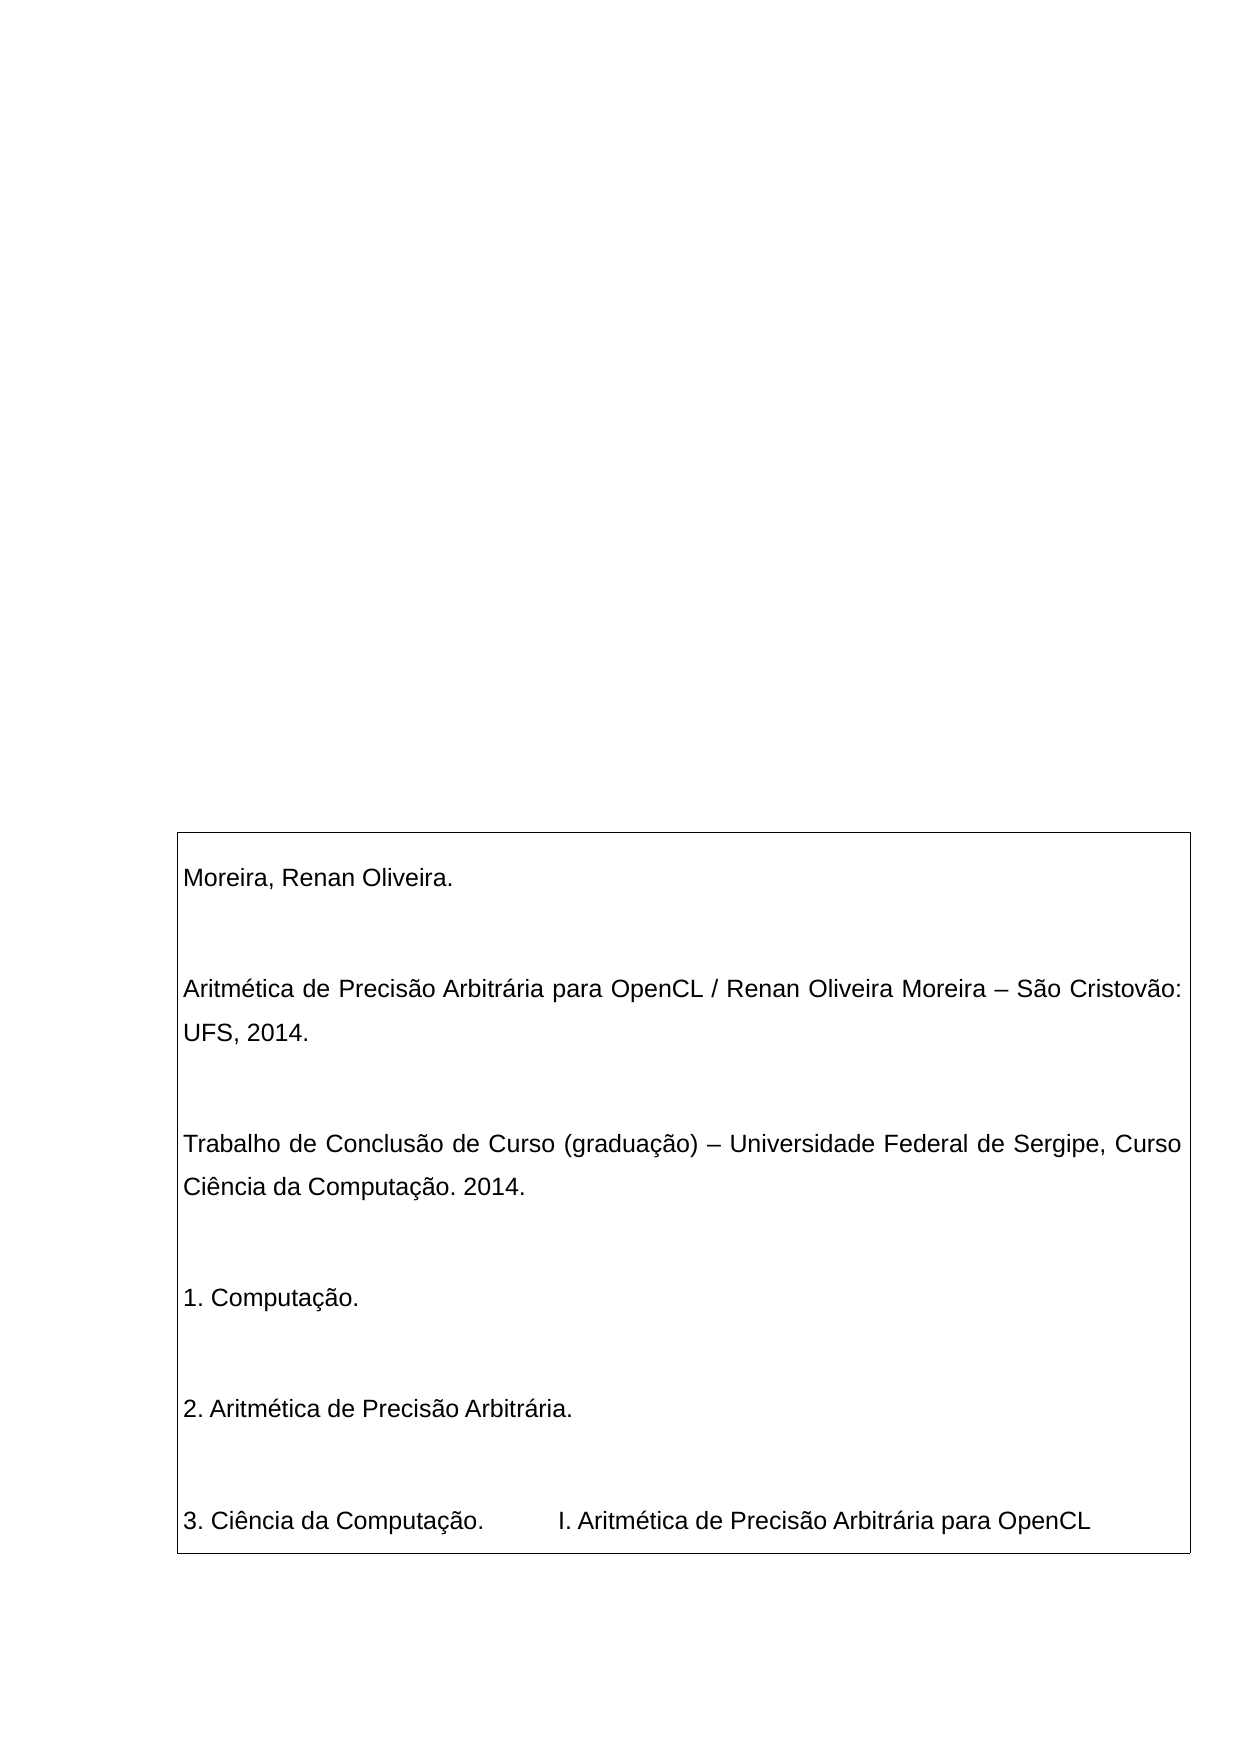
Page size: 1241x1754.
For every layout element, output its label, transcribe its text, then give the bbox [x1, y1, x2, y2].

table_header Moreira, Renan Oliveira. Aritmética de Precisão Arbitrária para OpenCL / Renan Oliveira Moreira – São Cristovão: UFS, 2014. Trabalho de Conclusão de Curso (graduação) – Universidade Federal de Sergipe, Curso Ciência da Computação. 2014. 1. Computação. 2. Aritmética de Precisão Arbitrária. 3. Ciência da Computação. I. Aritmética de Precisão Arbitrária para OpenCL [178, 833, 1190, 1553]
